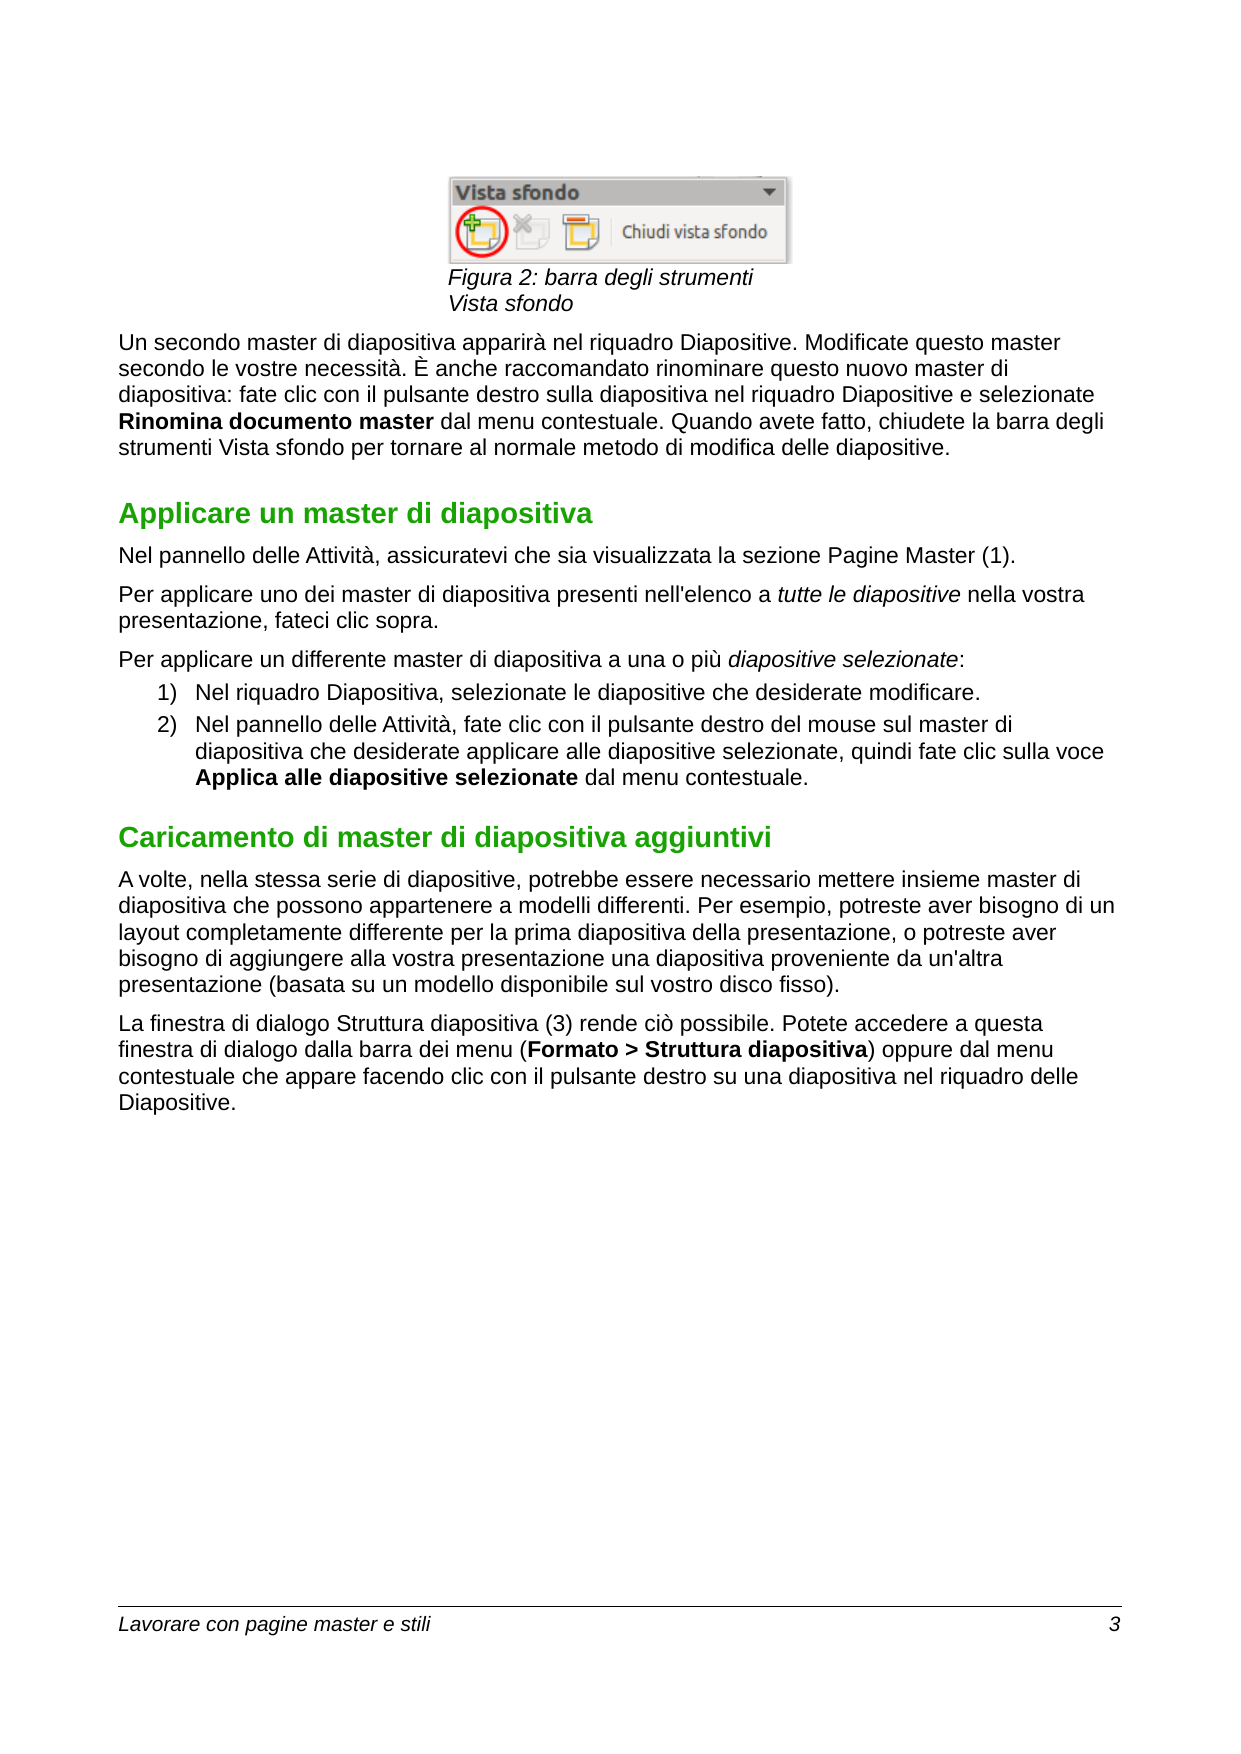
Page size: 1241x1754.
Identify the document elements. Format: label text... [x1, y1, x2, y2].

text Nel pannello delle Attività, assicuratevi che sia visualizzata la sezione Pagine Master (1). [118, 542, 1122, 568]
picture [447, 176, 793, 264]
list Nel pannello delle Attività, fate clic con il pulsante destro del mouse sul master di diapositiva che desiderate applicare alle diapositive selezionate, quindi fate clic sulla voce Applica alle diapositive selezionate dal menu contestuale. [177, 711, 1122, 791]
subtitle Caricamento di master di diapositiva aggiuntivi [118, 820, 1122, 853]
text La finestra di dialogo Struttura diapositiva (3) rende ciò possibile. Potete accedere a questa finestra di dialogo dalla barra dei menu (Formato > Struttura diapositiva) oppure dal menu contestuale che appare facendo clic con il pulsante destro su una diapositiva nel riquadro delle Diapositive. [118, 1010, 1122, 1115]
subtitle Applicare un master di diapositiva [118, 496, 1122, 529]
text Per applicare uno dei master di diapositiva presenti nell'elenco a tutte le diapositive nella vostra presentazione, fateci clic sopra. [118, 581, 1122, 633]
text A volte, nella stessa serie di diapositive, potrebbe essere necessario mettere insieme master di diapositiva che possono appartenere a modelli differenti. Per esempio, potreste aver bisogno di un layout completamente differente per la prima diapositiva della presentazione, o potreste aver bisogno di aggiungere alla vostra presentazione una diapositiva proveniente da un'altra presentazione (basata su un modello disponibile sul vostro disco fisso). [118, 866, 1122, 997]
list Nel riquadro Diapositiva, selezionate le diapositive che desiderate modificare. [177, 679, 1122, 705]
text Un secondo master di diapositiva apparirà nel riquadro Diapositive. Modificate questo master secondo le vostre necessità. È anche raccomandato rinominare questo nuovo master di diapositiva: fate clic con il pulsante destro sulla diapositiva nel riquadro Diapositive e selezionate Rinomina documento master dal menu contestuale. Quando avete fatto, chiudete la barra degli strumenti Vista sfondo per tornare al normale metodo di modifica delle diapositive. [118, 329, 1122, 461]
list Per applicare un differente master di diapositiva a una o più diapositive selezionate: [118, 646, 1122, 672]
text Figura 2: barra degli strumenti Vista sfondo [448, 264, 793, 316]
